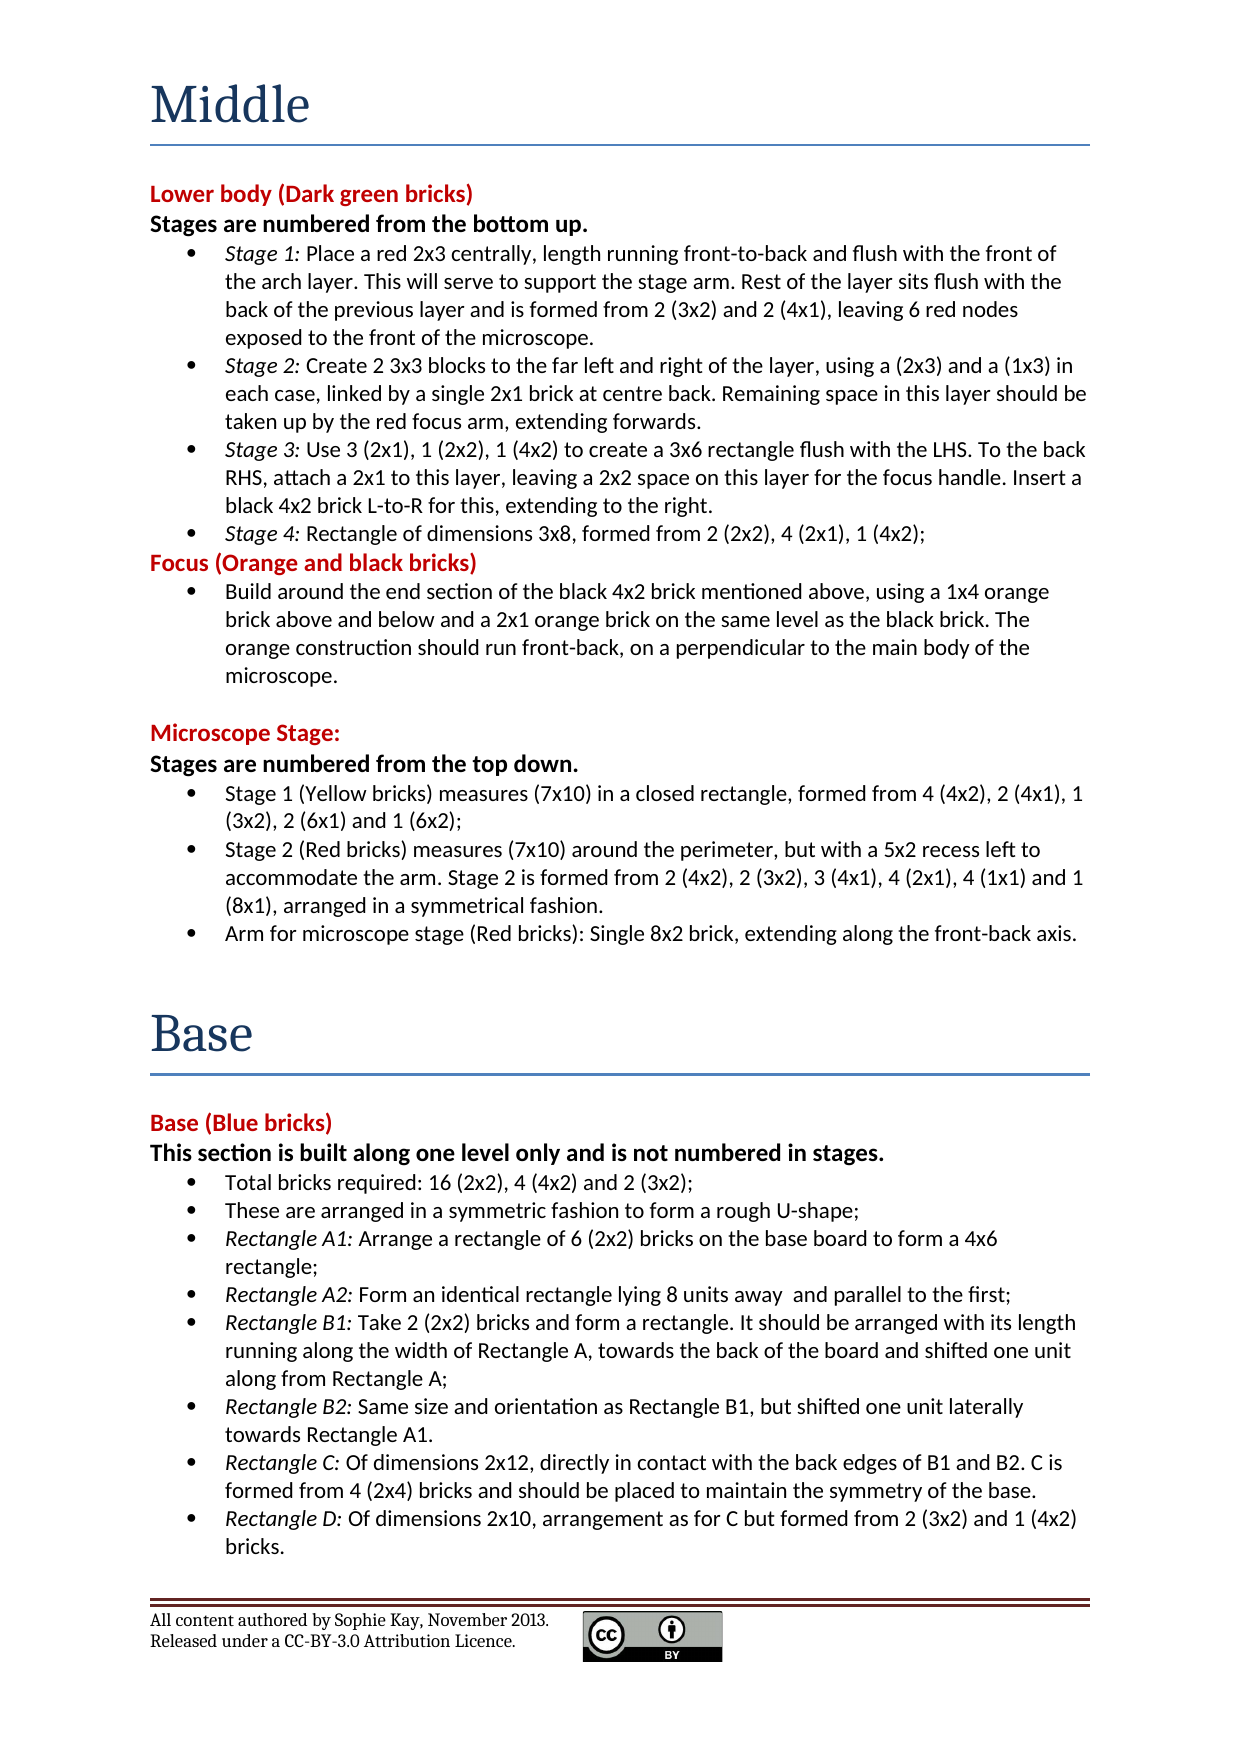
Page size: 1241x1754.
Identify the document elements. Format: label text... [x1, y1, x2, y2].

list Stage 2 (Red bricks) measures (7x10) around the perimeter, but with a 5x2 recess left to accommodate the arm. Stage 2 is formed from 2 (4x2), 2 (3x2), 3 (4x1), 4 (2x1), 4 (1x1) and 1 (8x1), arranged in a symmetrical fashion. [187, 835, 1090, 919]
text Microscope Stage: [150, 718, 1090, 748]
list Stage 2: Create 2 3x3 blocks to the far left and right of the layer, using a (2x3) and a (1x3) in each case, linked by a single 2x1 brick at centre back. Remaining space in this layer should be taken up by the red focus arm, extending forwards. [187, 351, 1090, 435]
text Base (Blue bricks) [150, 1107, 1090, 1137]
list Stage 3: Use 3 (2x1), 1 (2x2), 1 (4x2) to create a 3x6 rectangle flush with the LHS. To the back RHS, attach a 2x1 to this layer, leaving a 2x2 space on this layer for the focus handle. Insert a black 4x2 brick L-to-R for this, extending to the right. [187, 435, 1090, 519]
list Total bricks required: 16 (2x2), 4 (4x2) and 2 (3x2); [187, 1168, 1090, 1196]
text This section is built along one level only and is not numbered in stages. [150, 1137, 1090, 1168]
text Lower body (Dark green bricks) [150, 178, 1090, 208]
title Middle [150, 74, 1090, 144]
title Base [150, 1003, 1090, 1073]
list Stage 1: Place a red 2x3 centrally, length running front-to-back and flush with the front of the arch layer. This will serve to support the stage arm. Rest of the layer sits flush with the back of the previous layer and is formed from 2 (3x2) and 2 (4x1), leaving 6 red nodes exposed to the front of the microscope. [187, 239, 1090, 351]
list Rectangle A2: Form an identical rectangle lying 8 units away and parallel to the first; [187, 1280, 1090, 1308]
list These are arranged in a symmetric fashion to form a rough U-shape; [187, 1196, 1090, 1224]
list Rectangle D: Of dimensions 2x10, arrangement as for C but formed from 2 (3x2) and 1 (4x2) bricks. [187, 1504, 1090, 1560]
list Rectangle C: Of dimensions 2x12, directly in contact with the back edges of B1 and B2. C is formed from 4 (2x4) bricks and should be placed to maintain the symmetry of the base. [187, 1448, 1090, 1504]
list Stage 1 (Yellow bricks) measures (7x10) in a closed rectangle, formed from 4 (4x2), 2 (4x1), 1 (3x2), 2 (6x1) and 1 (6x2); [187, 779, 1090, 835]
list Stage 4: Rectangle of dimensions 3x8, formed from 2 (2x2), 4 (2x1), 1 (4x2); [187, 519, 1090, 547]
list Arm for microscope stage (Red bricks): Single 8x2 brick, extending along the front-back axis. [187, 919, 1090, 947]
text Focus (Orange and black bricks) [150, 547, 1090, 577]
list Rectangle A1: Arrange a rectangle of 6 (2x2) bricks on the base board to form a 4x6 rectangle; [187, 1224, 1090, 1280]
list Rectangle B1: Take 2 (2x2) bricks and form a rectangle. It should be arranged with its length running along the width of Rectangle A, towards the back of the board and shifted one unit along from Rectangle A; [187, 1308, 1090, 1392]
text Stages are numbered from the bottom up. [150, 208, 1090, 239]
text Stages are numbered from the top down. [150, 748, 1090, 779]
list Rectangle B2: Same size and orientation as Rectangle B1, but shifted one unit laterally towards Rectangle A1. [187, 1392, 1090, 1448]
list Build around the end section of the black 4x2 brick mentioned above, using a 1x4 orange brick above and below and a 2x1 orange brick on the same level as the black brick. The orange construction should run front-back, on a perpendicular to the main body of the microscope. [187, 577, 1090, 689]
